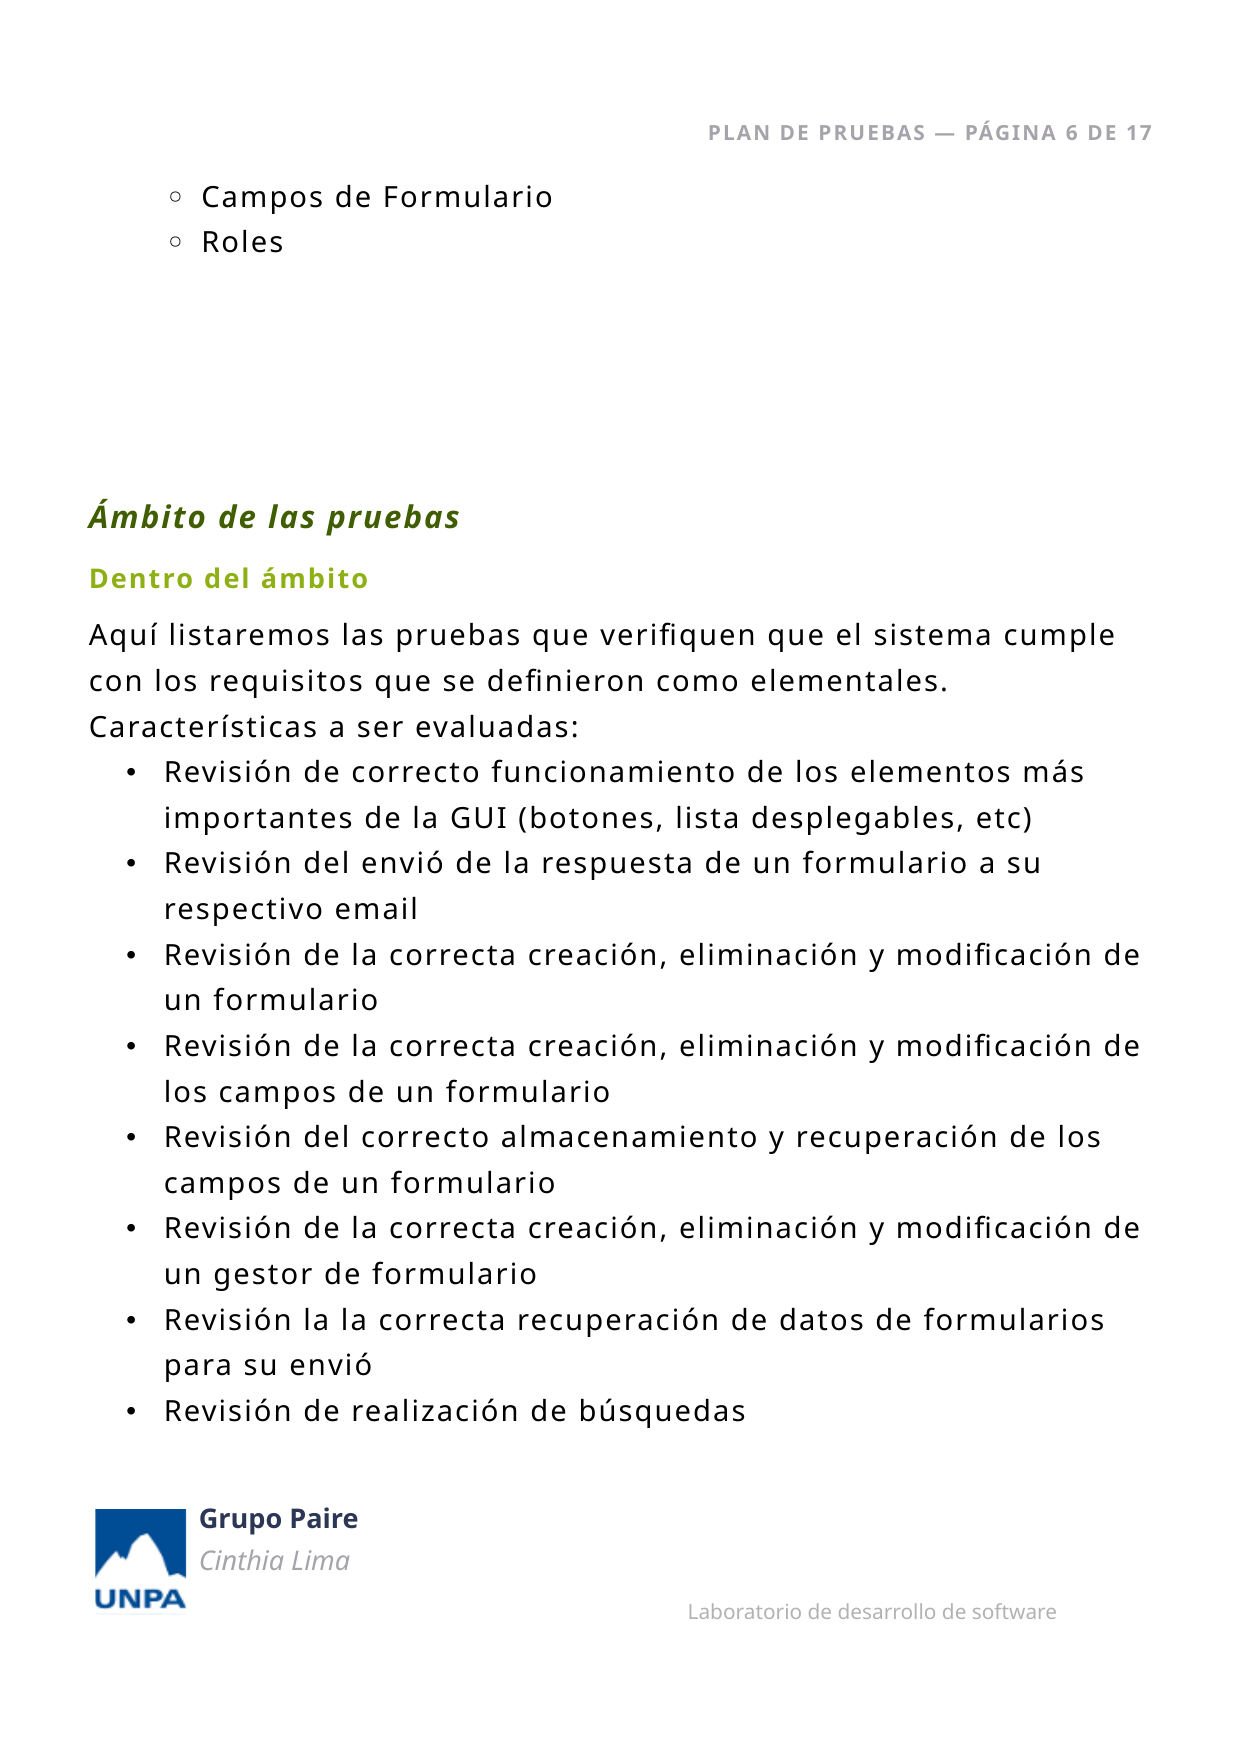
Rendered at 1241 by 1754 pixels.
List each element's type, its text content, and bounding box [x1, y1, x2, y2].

list Campos de Formulario [163, 176, 1152, 216]
text Dentro del ámbito [88, 559, 1152, 596]
list Revisión de la correcta creación, eliminación y modificación de los campos de un formulario [126, 1025, 1152, 1111]
list Revisión la la correcta recuperación de datos de formularios para su envió [126, 1299, 1152, 1384]
list Roles [163, 222, 1152, 261]
text Aquí listaremos las pruebas que verifiquen que el sistema cumple con los requisitos que se definieron como elementales. Características a ser evaluadas: [88, 614, 1152, 746]
picture [95, 1509, 187, 1615]
list Revisión de la correcta creación, eliminación y modificación de un formulario [126, 934, 1152, 1019]
text Ámbito de las pruebas [88, 495, 1152, 538]
list Revisión del correcto almacenamiento y recuperación de los campos de un formulario [126, 1116, 1152, 1202]
list Revisión de realización de búsquedas [126, 1390, 1152, 1430]
list Revisión de la correcta creación, eliminación y modificación de un gestor de formulario [126, 1208, 1152, 1293]
list Revisión de correcto funcionamiento de los elementos más importantes de la GUI (botones, lista desplegables, etc) [126, 751, 1152, 837]
list Revisión del envió de la respuesta de un formulario a su respectivo email [126, 843, 1152, 928]
